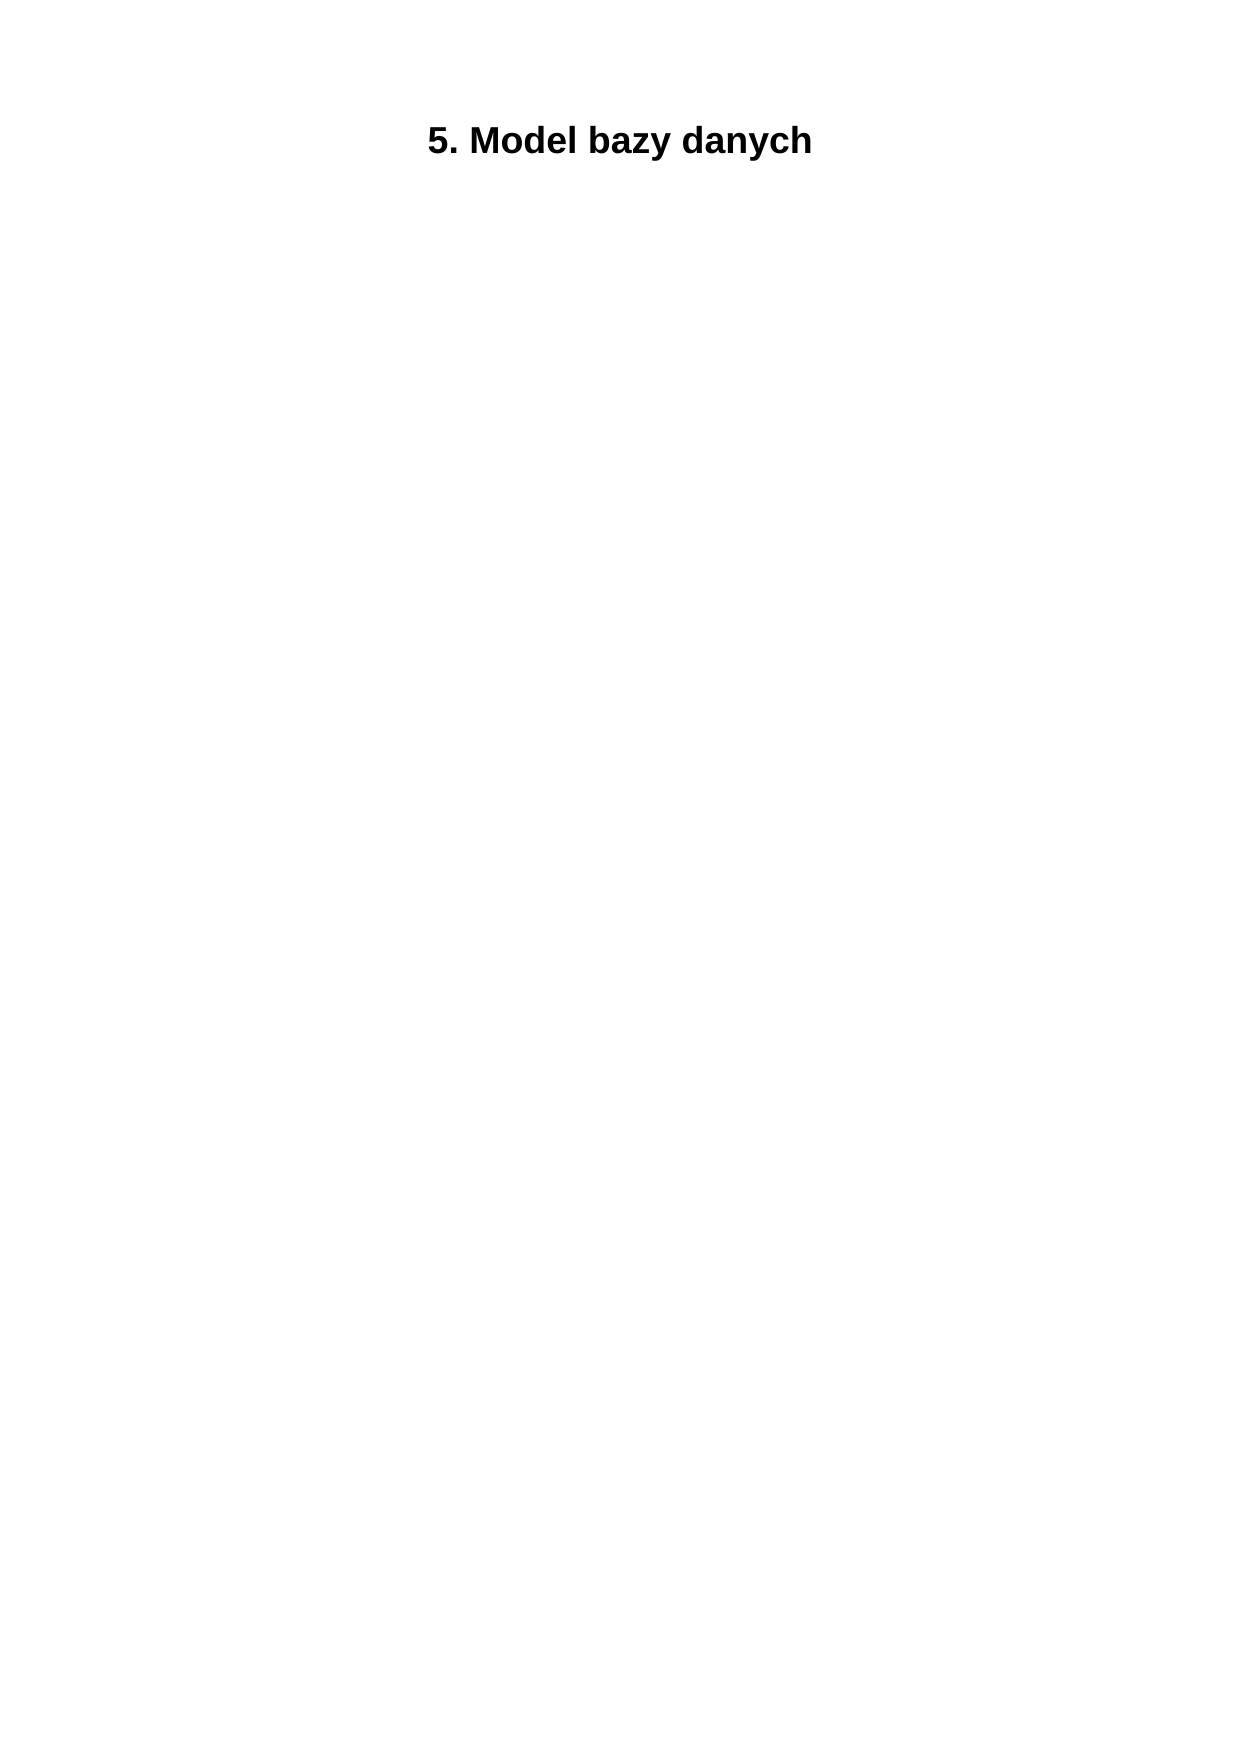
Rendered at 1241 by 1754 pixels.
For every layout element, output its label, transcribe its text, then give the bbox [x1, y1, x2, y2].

subtitle 5. Model bazy danych [118, 118, 1122, 161]
